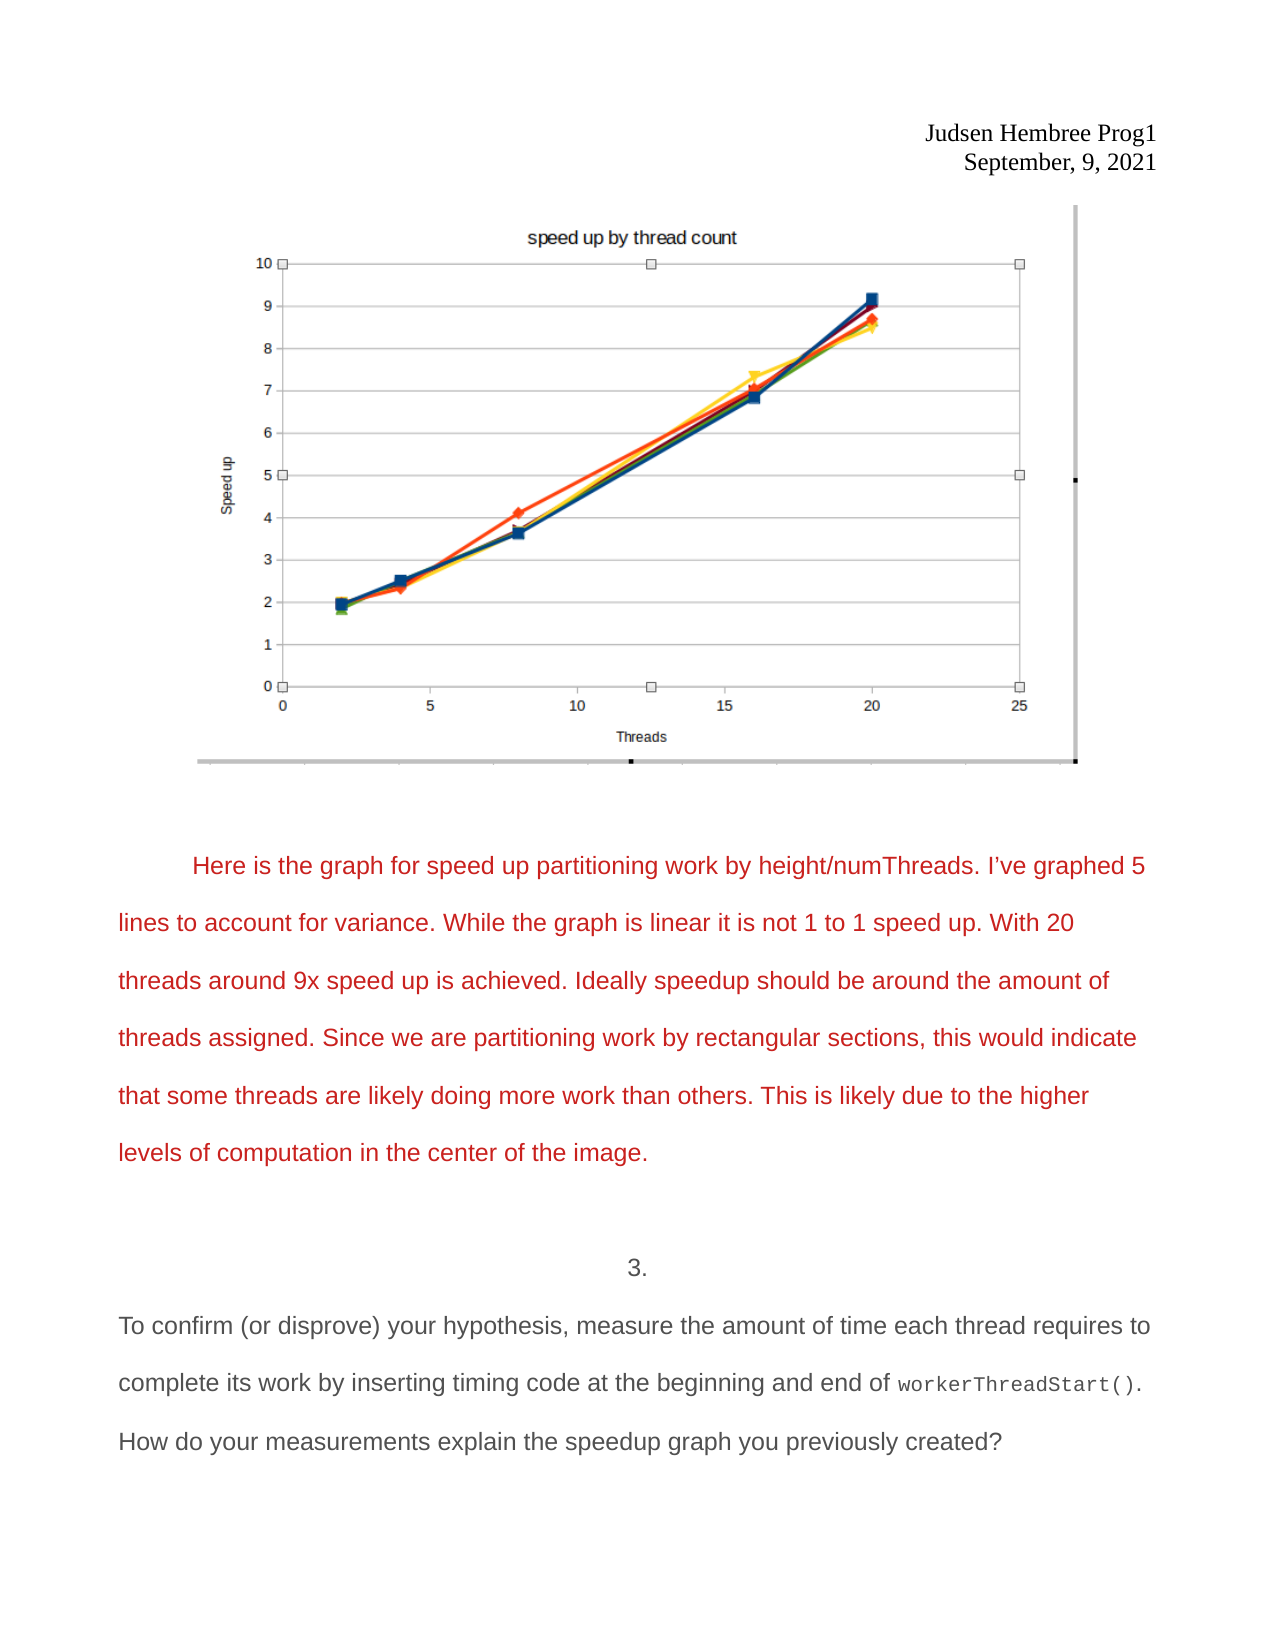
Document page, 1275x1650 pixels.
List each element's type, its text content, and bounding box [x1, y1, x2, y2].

text 3. [118, 1253, 1157, 1282]
picture [197, 205, 1078, 765]
text To confirm (or disprove) your hypothesis, measure the amount of time each thread requires to complete its work by inserting timing code at the beginning and end of workerThreadStart(). How do your measurements explain the speedup graph you previously created? [118, 1311, 1157, 1455]
text Here is the graph for speed up partitioning work by height/numThreads. I’ve graphed 5 lines to account for variance. While the graph is linear it is not 1 to 1 speed up. With 20 threads around 9x speed up is achieved. Ideally speedup should be around the amount of threads assigned. Since we are partitioning work by rectangular sections, this would indicate that some threads are likely doing more work than others. This is likely due to the higher levels of computation in the center of the image. [118, 851, 1157, 1167]
